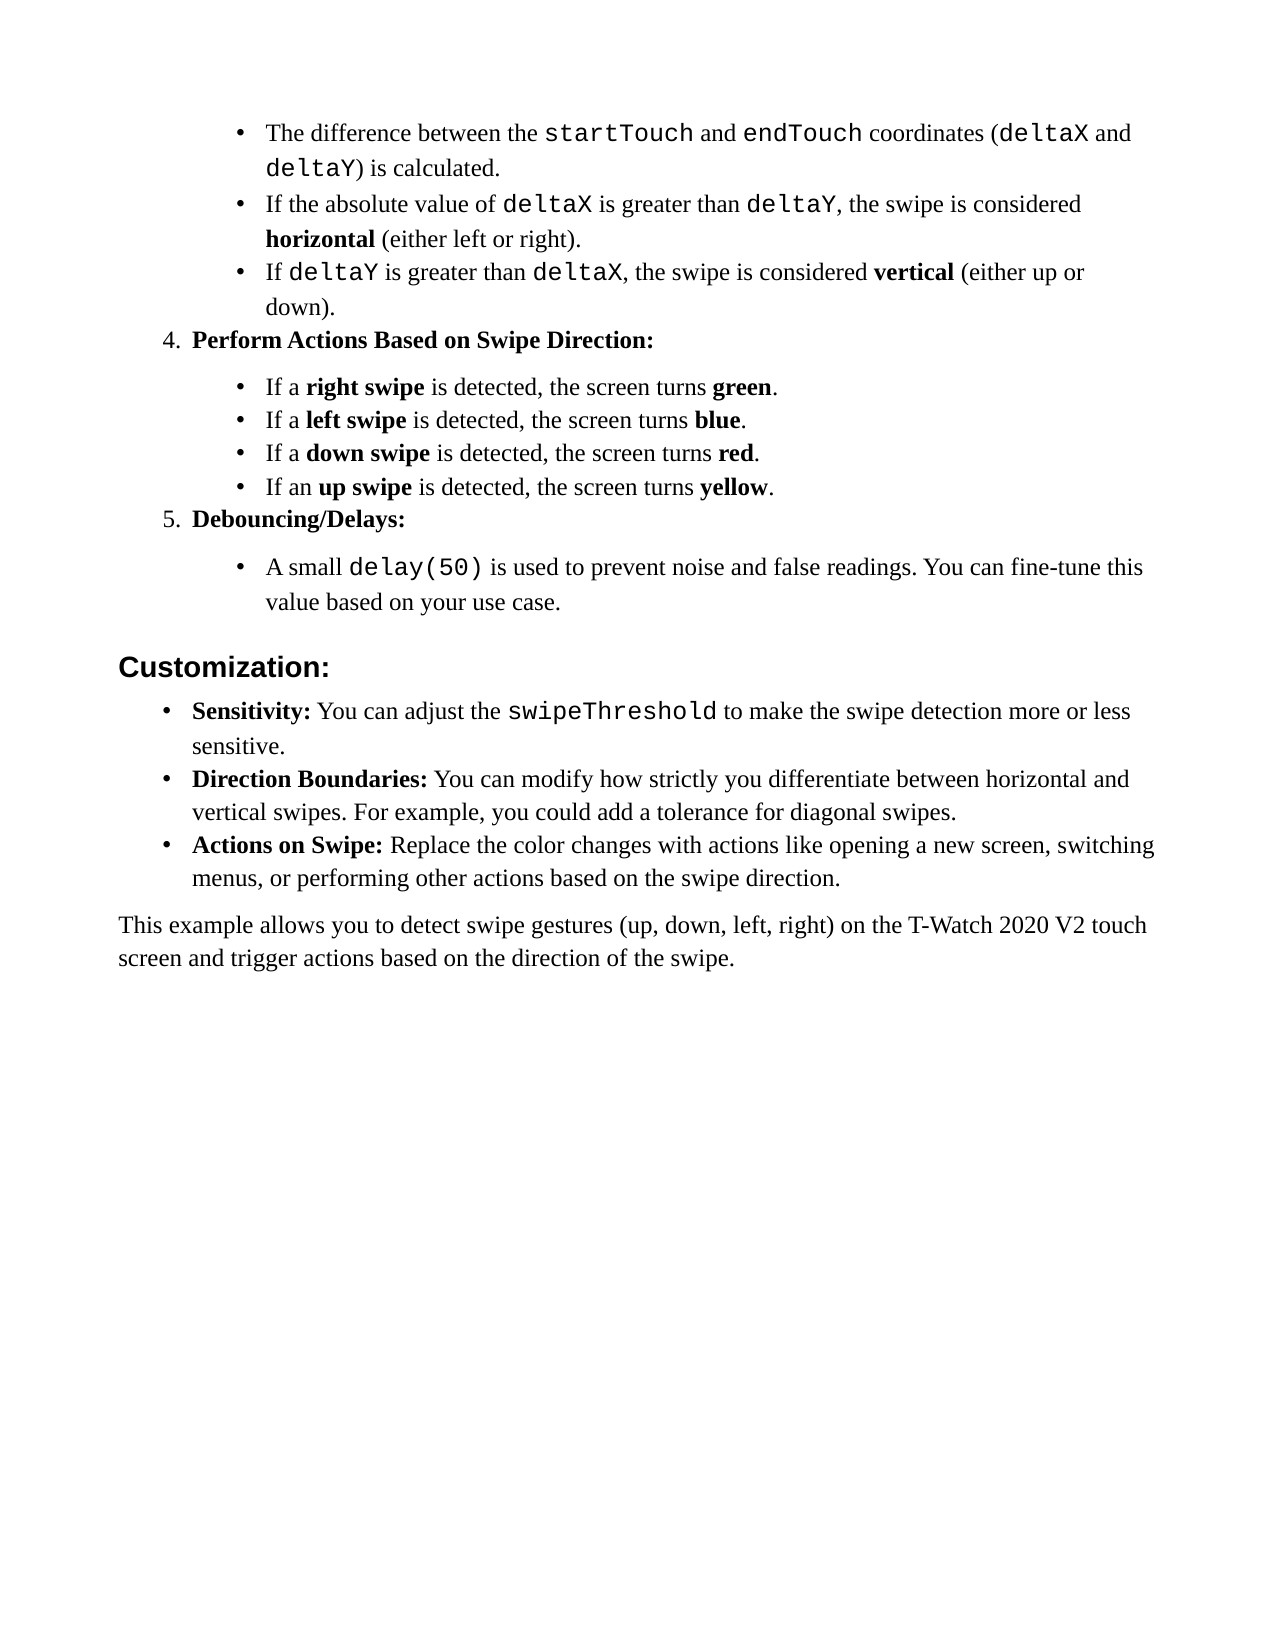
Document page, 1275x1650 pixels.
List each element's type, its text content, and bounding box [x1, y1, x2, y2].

list Perform Actions Based on Swipe Direction: [162, 325, 1157, 354]
list If the absolute value of deltaX is greater than deltaY, the swipe is considered horizontal (either left or right). [236, 189, 1157, 252]
list Sensitivity: You can adjust the swipeThreshold to make the swipe detection more or less sensitive. [162, 696, 1157, 759]
list Direction Boundaries: You can modify how strictly you differentiate between horizontal and vertical swipes. For example, you could add a tolerance for diagonal swipes. [162, 764, 1157, 826]
subtitle Customization: [118, 649, 1157, 683]
list If deltaY is greater than deltaX, the swipe is considered vertical (either up or down). [236, 257, 1157, 321]
list The difference between the startTouch and endTouch coordinates (deltaX and deltaY) is calculated. [236, 118, 1157, 184]
list If a left swipe is detected, the screen turns blue. [236, 406, 1157, 434]
list A small delay(50) is used to prevent noise and false readings. You can fine-tune this value based on your use case. [236, 552, 1157, 616]
list Debouncing/Delays: [162, 504, 1157, 533]
list If an up swipe is detected, the screen turns yellow. [236, 472, 1157, 500]
text This example allows you to detect swipe gestures (up, down, left, right) on the T-Watch 2020 V2 touch screen and trigger actions based on the direction of the swipe. [118, 911, 1157, 972]
list If a right swipe is detected, the screen turns green. [236, 372, 1157, 401]
list If a down swipe is detected, the screen turns red. [236, 438, 1157, 467]
list Actions on Swipe: Replace the color changes with actions like opening a new screen, switching menus, or performing other actions based on the swipe direction. [162, 830, 1157, 892]
